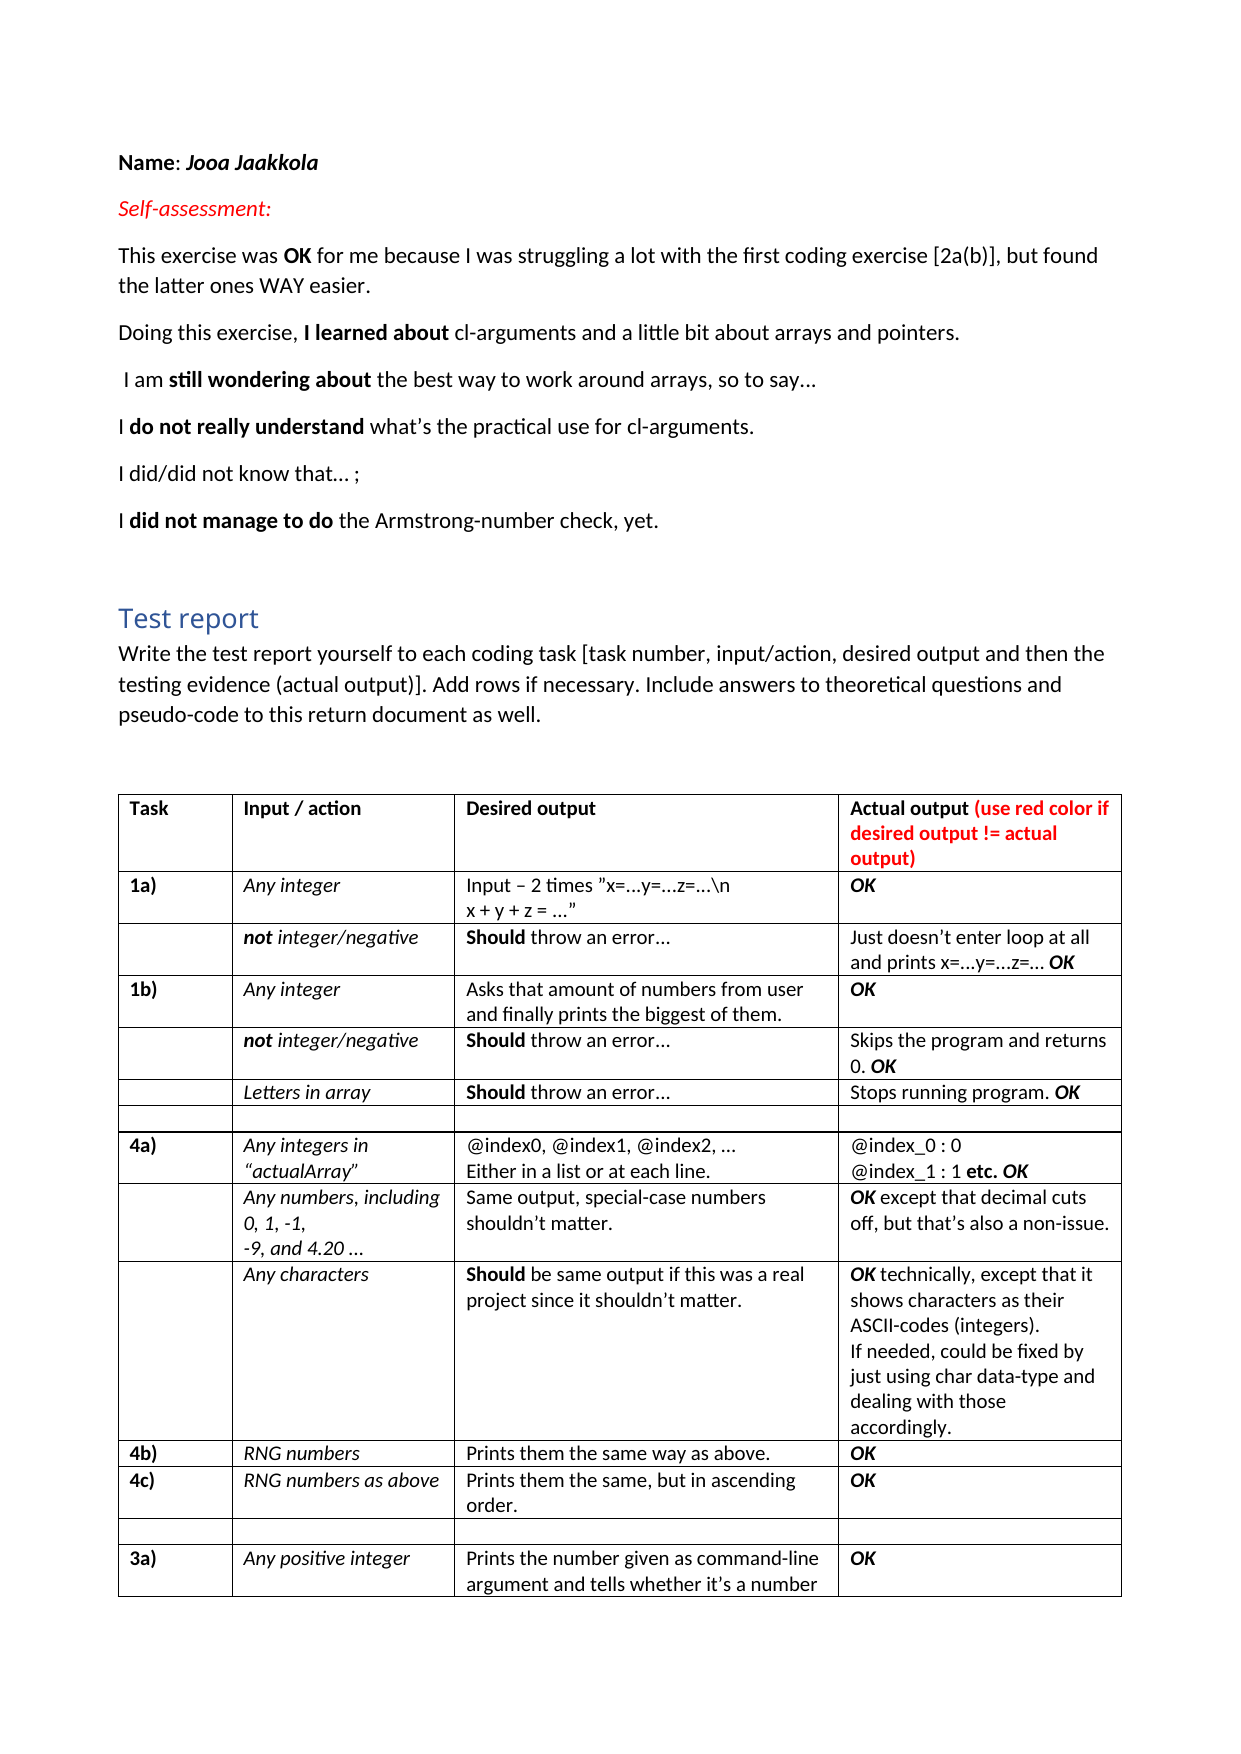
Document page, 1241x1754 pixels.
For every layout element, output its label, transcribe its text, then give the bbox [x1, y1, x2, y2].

table_cell Should throw an error... [455, 1028, 838, 1078]
table_cell Any positive integer [233, 1545, 454, 1596]
table_cell Any numbers, including 0, 1, -1, -9, and 4.20 ... [233, 1184, 454, 1261]
table_cell OK [839, 872, 1121, 923]
table_header Task [119, 795, 232, 871]
table_cell [119, 1106, 232, 1131]
table_cell Should be same output if this was a real project since it shouldn’t matter. [455, 1262, 838, 1439]
table_cell [455, 1106, 838, 1131]
text I did not manage to do the Armstrong-number check, yet. [118, 506, 1122, 534]
table_cell [119, 1184, 232, 1261]
table_header Input / action [233, 795, 454, 871]
table_cell [233, 1519, 454, 1544]
table_cell 4c) [119, 1467, 232, 1518]
table_cell Should throw an error... [455, 924, 838, 975]
table_cell [455, 1519, 838, 1544]
table_cell not integer/negative [233, 924, 454, 975]
table_cell OK technically, except that it shows characters as their ASCII-codes (integers). If needed, could be fixed by just using char data-type and dealing with those accordingly. [839, 1262, 1121, 1439]
table_cell RNG numbers [233, 1441, 454, 1466]
table_cell @index_0 : 0 @index_1 : 1 etc. OK [839, 1133, 1121, 1183]
table_cell Should throw an error... [455, 1080, 838, 1105]
table_cell RNG numbers as above [233, 1467, 454, 1518]
table_cell OK [839, 976, 1121, 1027]
table_cell 1b) [119, 976, 232, 1027]
table_cell Input – 2 times ”x=...y=...z=...\n x + y + z = ...” [455, 872, 838, 923]
table_cell OK [839, 1441, 1121, 1466]
table_cell @index0, @index1, @index2, … Either in a list or at each line. [455, 1133, 838, 1183]
table_cell Stops running program. OK [839, 1080, 1121, 1105]
table_cell Just doesn’t enter loop at all and prints x=...y=...z=… OK [839, 924, 1121, 975]
table_cell Skips the program and returns 0. OK [839, 1028, 1121, 1078]
table_cell [839, 1106, 1121, 1131]
table_cell Any integers in “actualArray” [233, 1133, 454, 1183]
text I do not really understand what’s the practical use for cl-arguments. [118, 412, 1122, 440]
table_cell [233, 1106, 454, 1131]
table_cell Prints the number given as command-line argument and tells whether it’s a number [455, 1545, 838, 1596]
table_cell Asks that amount of numbers from user and finally prints the biggest of them. [455, 976, 838, 1027]
table_cell OK except that decimal cuts off, but that’s also a non-issue. [839, 1184, 1121, 1261]
table_cell [839, 1519, 1121, 1544]
table_cell 1a) [119, 872, 232, 923]
table_cell not integer/negative [233, 1028, 454, 1078]
table_cell [119, 1080, 232, 1105]
table_cell [119, 1262, 232, 1439]
table_cell Any integer [233, 976, 454, 1027]
table_cell [119, 1028, 232, 1078]
table_cell Any characters [233, 1262, 454, 1439]
text Write the test report yourself to each coding task [task number, input/action, desired output and then the testing evidence (actual output)]. Add rows if necessary. Include answers to theoretical questions and pseudo-code to this return document as well. [118, 639, 1122, 728]
text Doing this exercise, I learned about cl-arguments and a little bit about arrays and pointers. [118, 318, 1122, 346]
subtitle Test report [118, 600, 1122, 637]
text I am still wondering about the best way to work around arrays, so to say... [118, 365, 1122, 393]
table_cell Prints them the same, but in ascending order. [455, 1467, 838, 1518]
table_cell Prints them the same way as above. [455, 1441, 838, 1466]
table_cell 3a) [119, 1545, 232, 1596]
table_cell Letters in array [233, 1080, 454, 1105]
text Self-assessment: [118, 194, 1122, 222]
table_cell 4b) [119, 1441, 232, 1466]
table_header Actual output (use red color if desired output != actual output) [839, 795, 1121, 871]
text I did/did not know that… ; [118, 459, 1122, 487]
table_header Desired output [455, 795, 838, 871]
table_cell [119, 924, 232, 975]
text Name: Jooa Jaakkola [118, 148, 1122, 176]
table_cell OK [839, 1545, 1121, 1596]
table_cell [119, 1519, 232, 1544]
table_cell Any integer [233, 872, 454, 923]
table_cell OK [839, 1467, 1121, 1518]
table_cell Same output, special-case numbers shouldn’t matter. [455, 1184, 838, 1261]
text This exercise was OK for me because I was struggling a lot with the first coding exercise [2a(b)], but found the latter ones WAY easier. [118, 241, 1122, 299]
table_cell 4a) [119, 1133, 232, 1183]
